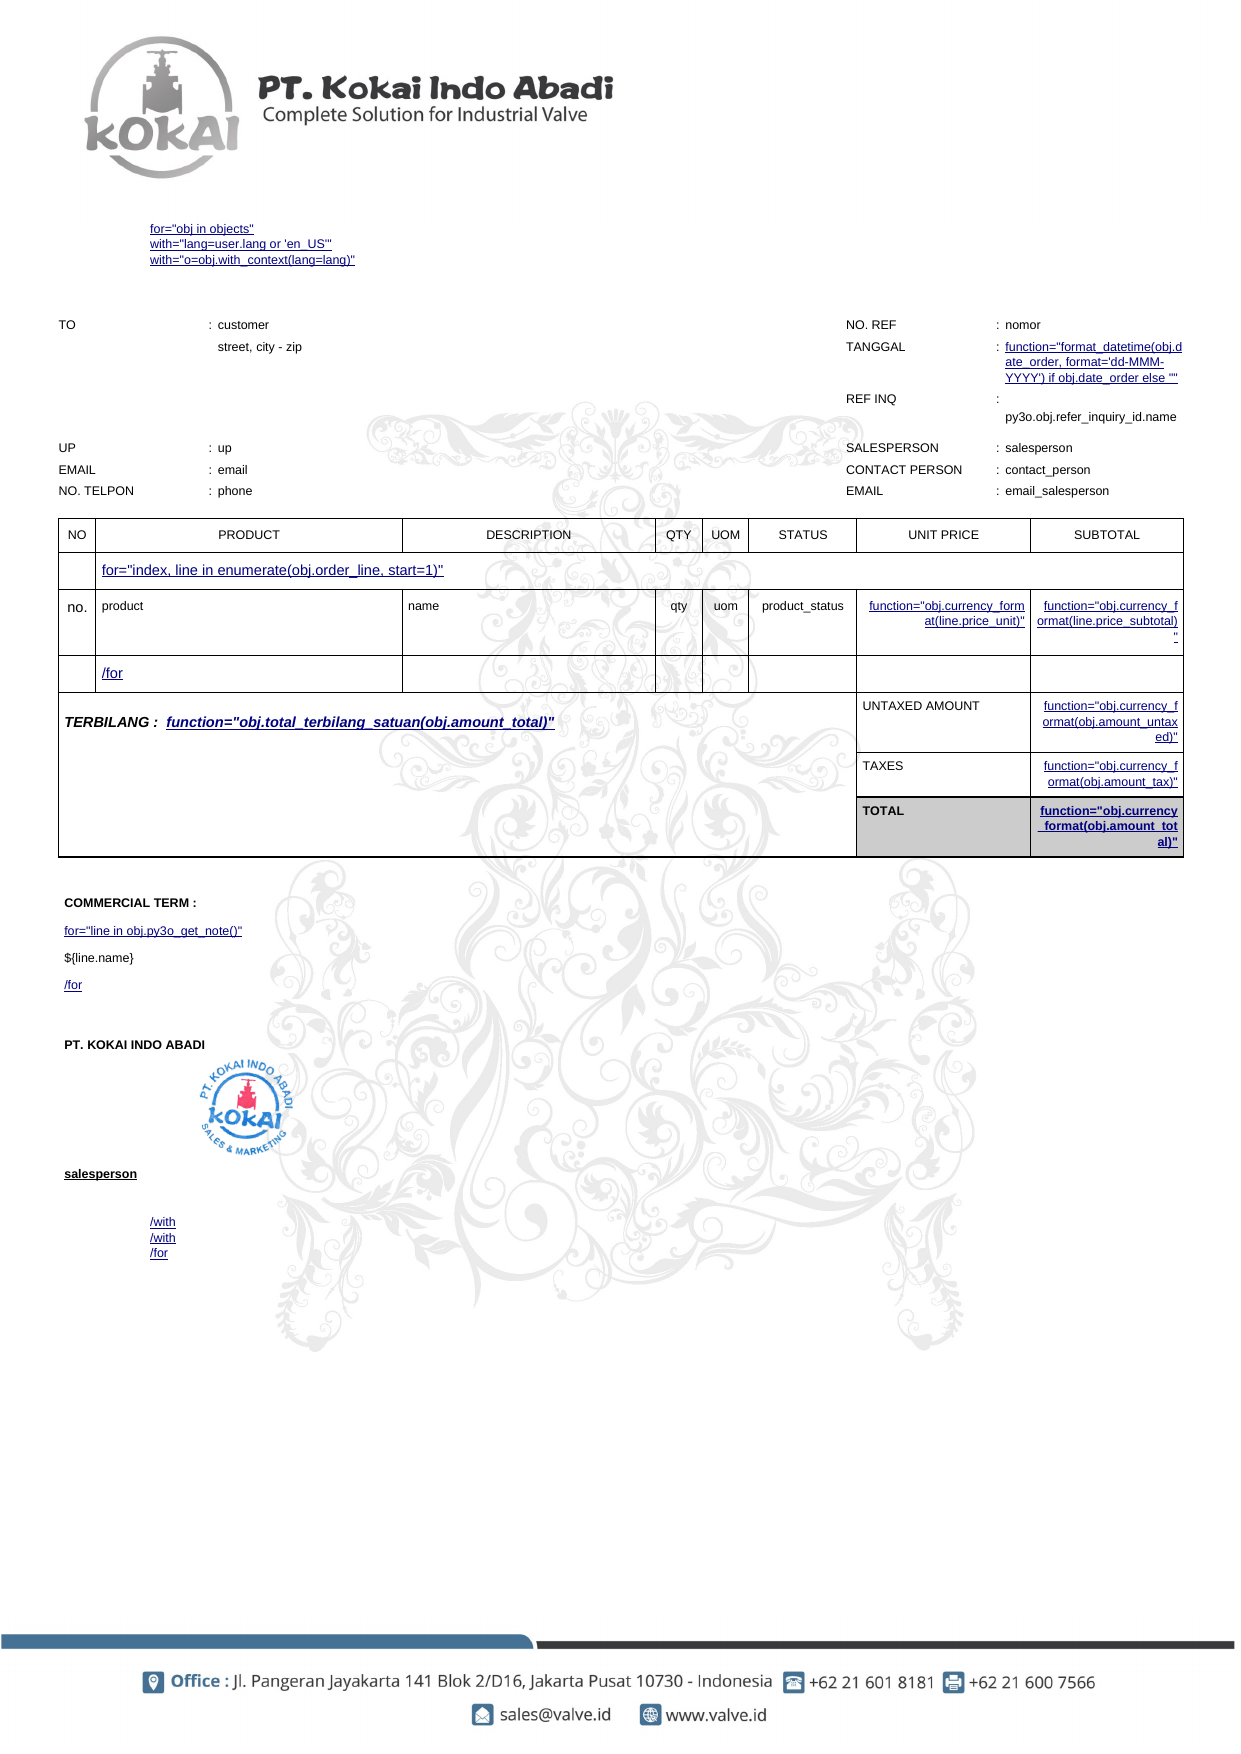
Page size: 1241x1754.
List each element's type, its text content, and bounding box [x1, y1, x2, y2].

table_header STATUS [749, 519, 856, 552]
table_cell contact_person [1005, 459, 1183, 481]
table_cell : [208, 459, 218, 481]
table_cell /for [58, 972, 1183, 999]
table_cell : [996, 481, 1005, 502]
table_cell qty [656, 590, 702, 654]
table_cell : [996, 459, 1005, 481]
table_cell email [218, 459, 677, 481]
table_cell function="obj.currency_format(line.price_unit)" [857, 590, 1030, 654]
text with="lang=user.lang or 'en_US'" [150, 237, 1090, 251]
table_cell function="obj.currency_format(obj.amount_untaxed)" [1031, 693, 1183, 752]
table_cell [58, 336, 208, 438]
table_header : [208, 315, 218, 336]
text /with [150, 1230, 1090, 1245]
table_cell COMMERCIAL TERM : [58, 890, 1183, 917]
table_cell [303, 1062, 1183, 1095]
text with="o=obj.with_context(lang=lang)" [150, 253, 1090, 267]
table_cell [58, 1128, 185, 1161]
table_cell UNTAXED AMOUNT [857, 693, 1030, 752]
table_cell [59, 553, 95, 588]
table_cell [58, 1095, 185, 1128]
table_header UNIT PRICE [857, 519, 1030, 552]
text /with [150, 1215, 1090, 1229]
table_cell TOTAL [857, 798, 1030, 856]
table_cell function="obj.currency_format(obj.amount_tax)" [1031, 753, 1183, 796]
table_cell product [96, 590, 402, 654]
table_cell function="format_datetime(obj.date_order, format='dd-MMM-YYYY') if obj.date_order else ''" [1005, 336, 1183, 389]
table_cell py3o.obj.refer_inquiry_id.name [1005, 389, 1183, 438]
table_header customer [218, 315, 677, 336]
table_cell : [996, 389, 1005, 438]
table_cell salesperson [1005, 438, 1183, 459]
table_cell TERBILANG : function="obj.total_terbilang_satuan(obj.amount_total)" [59, 693, 856, 856]
table_cell salesperson [58, 1161, 1183, 1188]
table_cell uom [703, 590, 748, 654]
table_cell ${line.name} [58, 945, 1183, 972]
table_cell CONTACT PERSON [846, 459, 996, 481]
table_header SUBTOTAL [1031, 519, 1183, 552]
table_cell product_status [749, 590, 856, 654]
table_header QTY [656, 519, 702, 552]
table_header NO [59, 519, 95, 552]
table_header PRODUCT [96, 519, 402, 552]
table_cell [58, 999, 1183, 1029]
table_cell for="index, line in enumerate(obj.order_line, start=1)" [96, 553, 1183, 588]
picture [0, 0, 1241, 1754]
table_cell phone [218, 481, 677, 502]
table_cell for="line in obj.py3o_get_note()" [58, 918, 1183, 945]
table_cell up [218, 438, 677, 459]
table_cell [59, 656, 95, 692]
table_cell [1031, 656, 1183, 692]
table_cell EMAIL [846, 481, 996, 502]
table_cell SALESPERSON [846, 438, 996, 459]
table_header NO. REF [846, 315, 996, 336]
table_header TO [58, 315, 208, 336]
table_cell [58, 1062, 185, 1095]
table_header nomor [1005, 315, 1183, 336]
table_cell [403, 656, 655, 692]
table_header [677, 315, 846, 502]
table_cell NO. TELPON [58, 481, 208, 502]
table_cell REF INQ [846, 389, 996, 438]
table_cell email_salesperson [1005, 481, 1183, 502]
table_cell [749, 656, 856, 692]
table_cell [208, 336, 218, 438]
table_cell [58, 1188, 1183, 1215]
table_cell TANGGAL [846, 336, 996, 389]
table_header UOM [703, 519, 748, 552]
table_cell UP [58, 438, 208, 459]
text for="obj in objects" [150, 222, 1090, 236]
table_cell [857, 656, 1030, 692]
table_cell function="obj.currency_format(line.price_subtotal)" [1031, 590, 1183, 654]
table_cell /for [96, 656, 402, 692]
table_cell : [208, 481, 218, 502]
table_header : [996, 315, 1005, 336]
table_cell [303, 1128, 1183, 1161]
table_cell [58, 858, 1183, 890]
table_cell : [208, 438, 218, 459]
table_cell [703, 656, 748, 692]
table_cell PT. KOKAI INDO ABADI [58, 1029, 1183, 1062]
table_cell EMAIL [58, 459, 208, 481]
table_cell street, city - zip [218, 336, 677, 438]
table_cell : [996, 336, 1005, 389]
text /for [150, 1246, 1090, 1260]
table_cell name [403, 590, 655, 654]
table_cell TAXES [857, 753, 1030, 796]
table_cell [303, 1095, 1183, 1128]
table_cell function="obj.currency_format(obj.amount_total)" [1031, 798, 1183, 856]
table_cell : [996, 438, 1005, 459]
table_cell no. [59, 590, 95, 654]
table_header DESCRIPTION [403, 519, 655, 552]
table_cell [656, 656, 702, 692]
